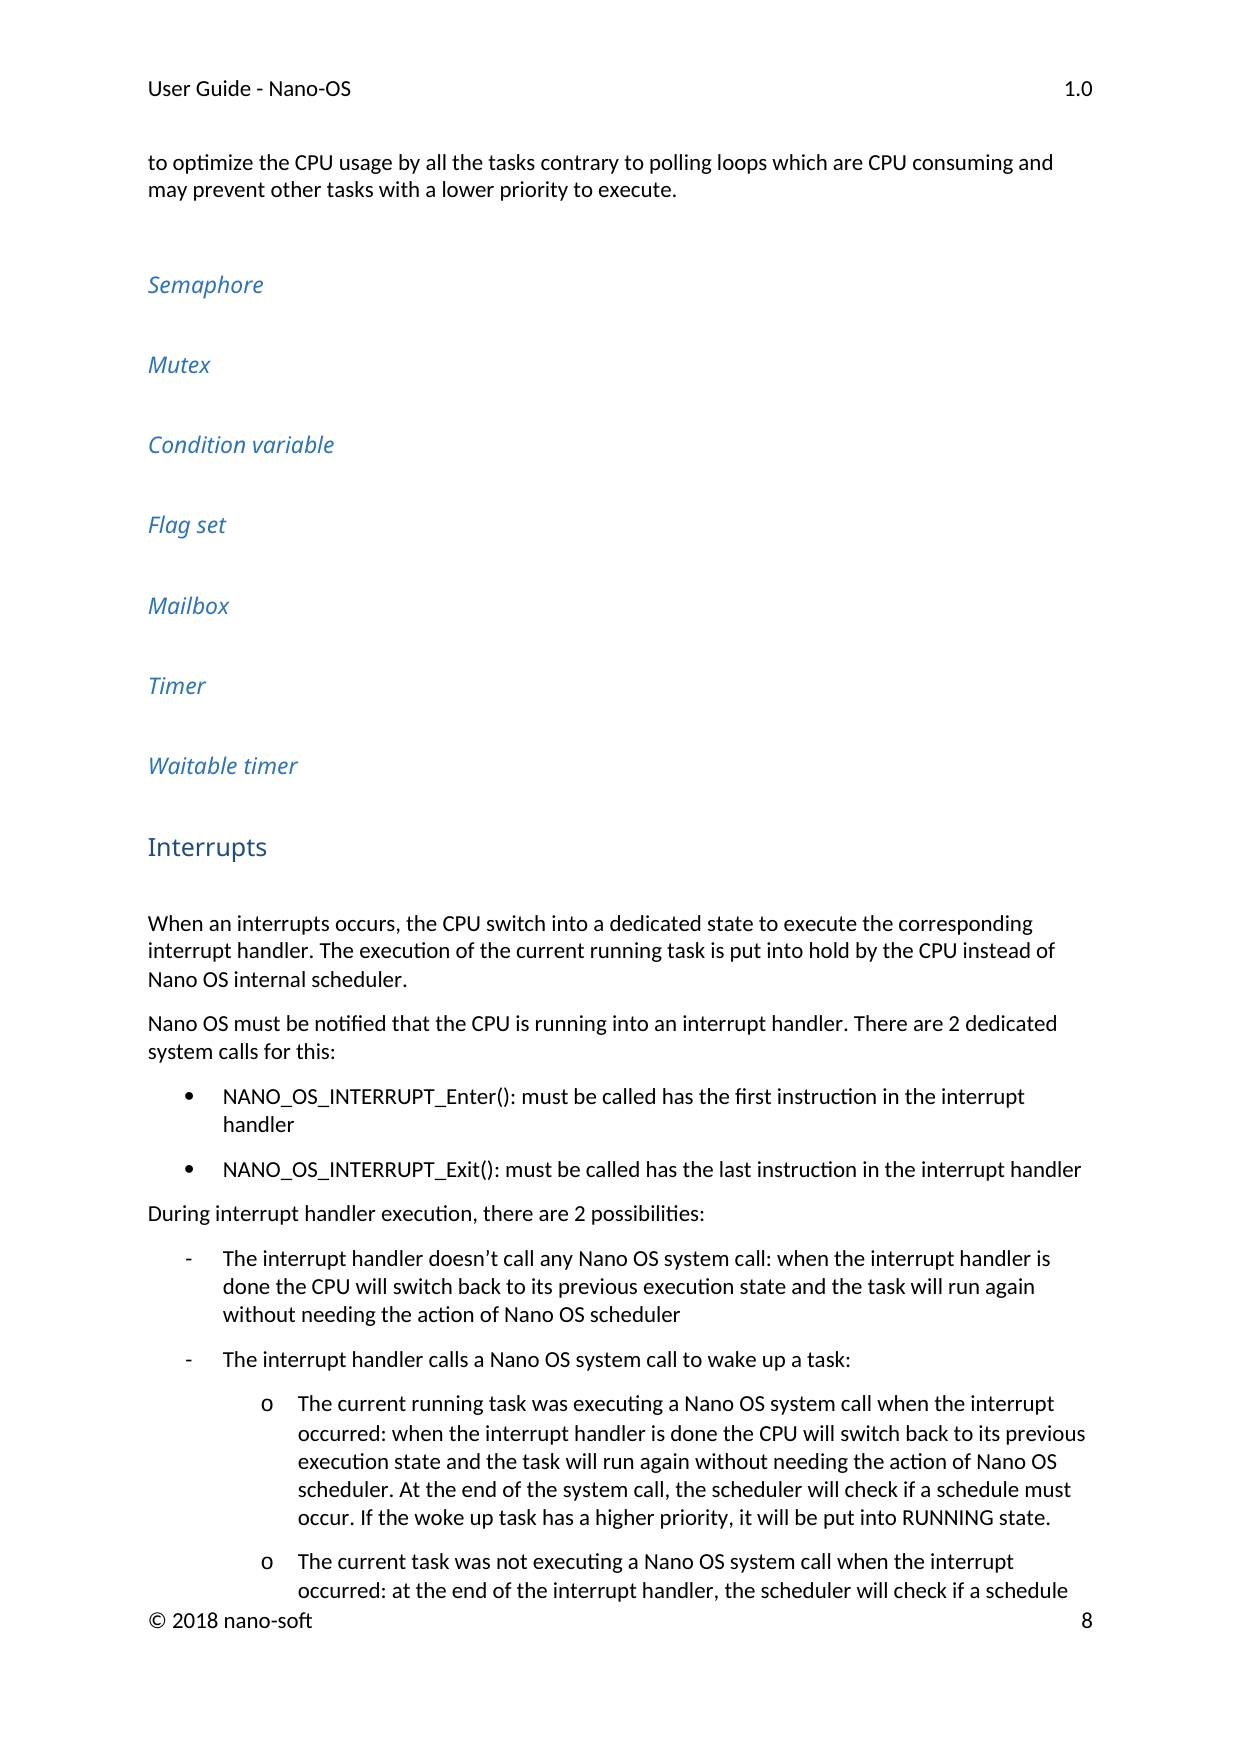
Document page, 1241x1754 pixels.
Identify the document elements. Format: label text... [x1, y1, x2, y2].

text to optimize the CPU usage by all the tasks contrary to polling loops which are CPU consuming and may prevent other tasks with a lower priority to execute. [148, 148, 1093, 204]
list NANO_OS_INTERRUPT_Enter(): must be called has the first instruction in the interrupt handler [185, 1082, 1093, 1138]
subtitle Mailbox [148, 589, 1093, 621]
text Nano OS must be notified that the CPU is running into an interrupt handler. There are 2 dedicated system calls for this: [148, 1009, 1093, 1065]
list The interrupt handler doesn’t call any Nano OS system call: when the interrupt handler is done the CPU will switch back to its previous execution state and the task will run again without needing the action of Nano OS scheduler [185, 1244, 1093, 1328]
text When an interrupts occurs, the CPU switch into a dedicated state to execute the corresponding interrupt handler. The execution of the current running task is put into hold by the CPU instead of Nano OS internal scheduler. [148, 909, 1093, 993]
subtitle Waitable timer [148, 750, 1093, 781]
list NANO_OS_INTERRUPT_Exit(): must be called has the last instruction in the interrupt handler [185, 1155, 1093, 1183]
subtitle Mutex [148, 349, 1093, 381]
subtitle Interrupts [148, 830, 1093, 864]
list The current task was not executing a Nano OS system call when the interrupt occurred: at the end of the interrupt handler, the scheduler will check if a schedule [260, 1547, 1093, 1605]
subtitle Condition variable [148, 429, 1093, 461]
subtitle Flag set [148, 509, 1093, 541]
list The interrupt handler calls a Nano OS system call to wake up a task: [185, 1345, 1093, 1373]
subtitle Semaphore [148, 269, 1093, 300]
list The current running task was executing a Nano OS system call when the interrupt occurred: when the interrupt handler is done the CPU will switch back to its previous execution state and the task will run again without needing the action of Nano OS scheduler. At the end of the system call, the scheduler will check if a schedule must occur. If the woke up task has a higher priority, it will be put into RUNNING state. [260, 1389, 1093, 1531]
text During interrupt handler execution, there are 2 possibilities: [148, 1199, 1093, 1227]
subtitle Timer [148, 670, 1093, 701]
